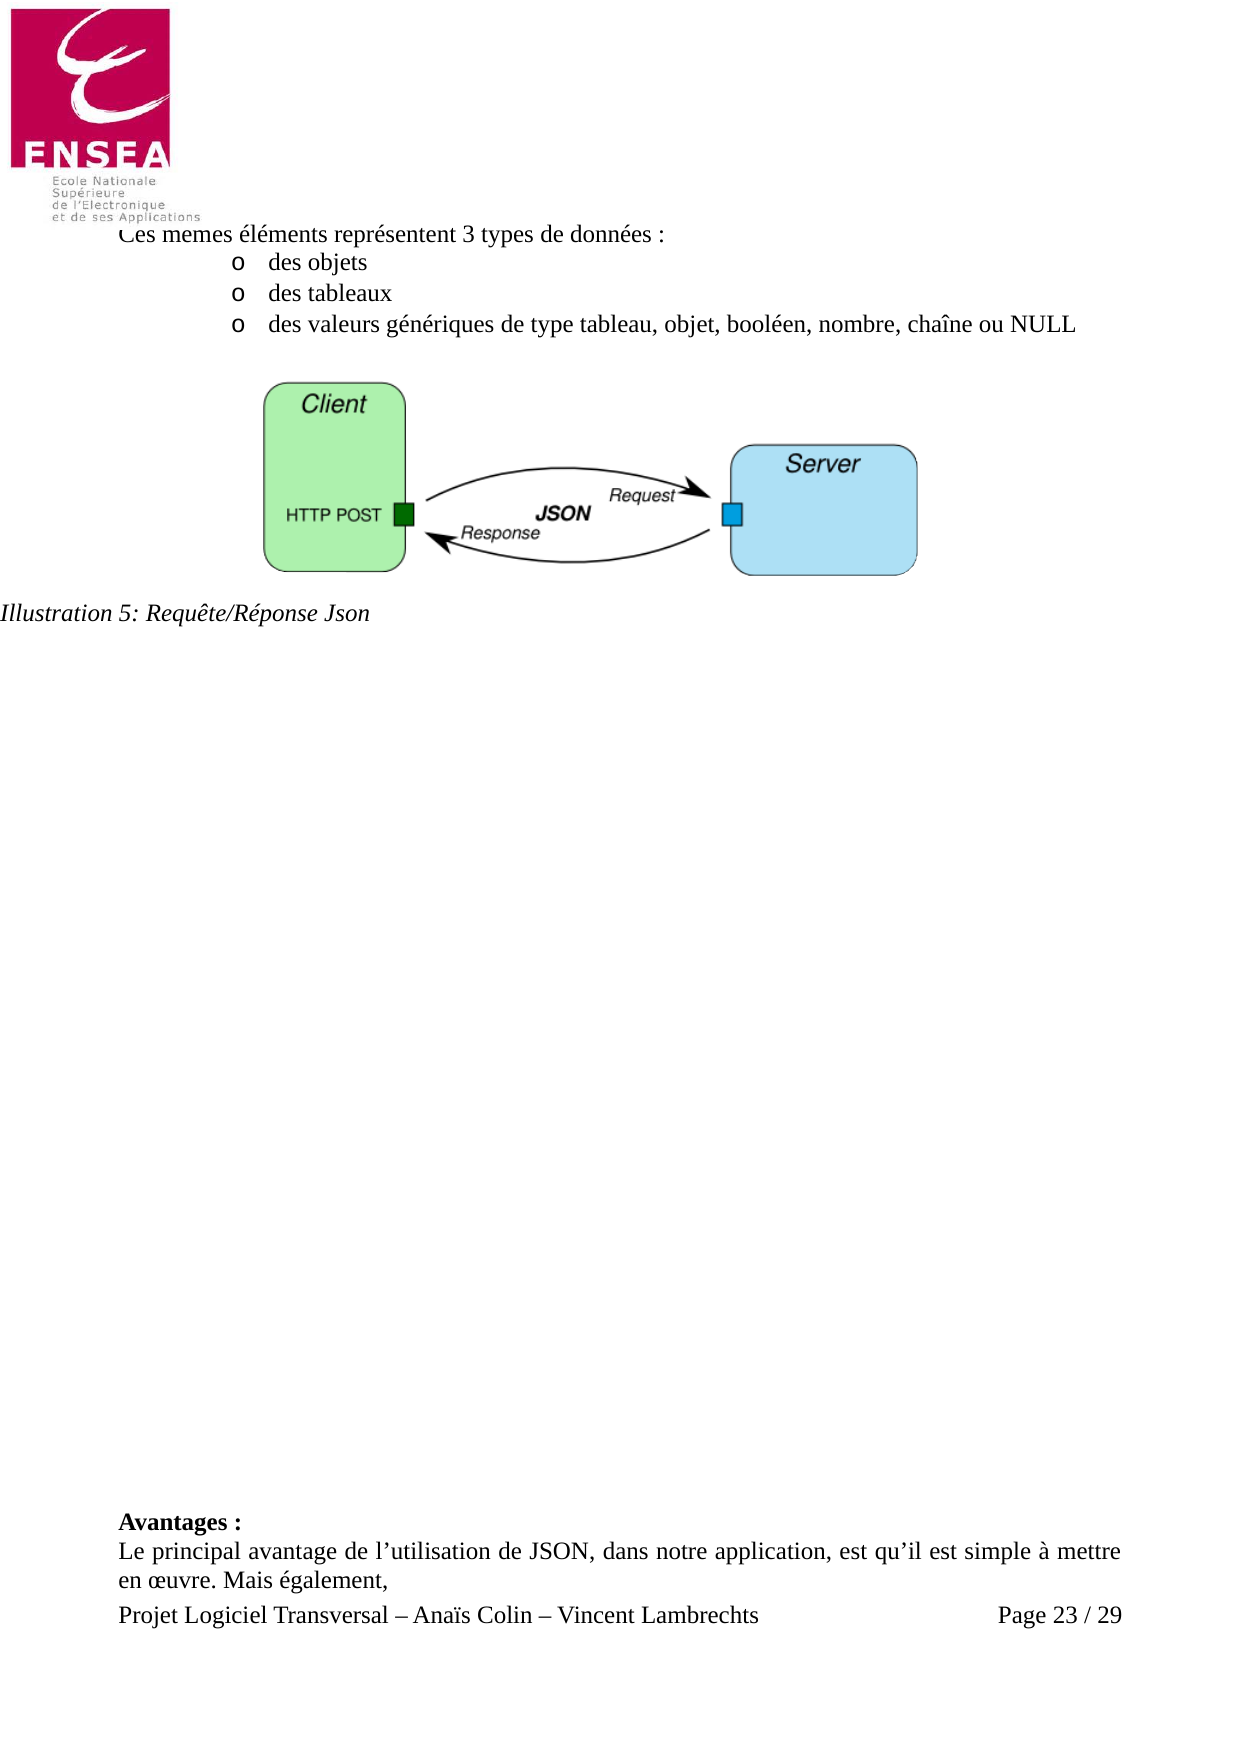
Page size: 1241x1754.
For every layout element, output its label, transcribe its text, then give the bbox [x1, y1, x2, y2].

text Le principal avantage de l’utilisation de JSON, dans notre application, est qu’il est simple à mettre en œuvre. Mais également, [118, 1536, 1122, 1593]
text Illustration 5: Requête/Réponse Json [0, 598, 1240, 627]
text Ces mêmes éléments représentent 3 types de données : [118, 219, 1122, 247]
text Avantages : [118, 1507, 1122, 1536]
list des objets [231, 247, 1122, 278]
list des tableaux [231, 278, 1122, 309]
list des valeurs génériques de type tableau, objet, booléen, nombre, chaîne ou NULL [231, 309, 1122, 340]
